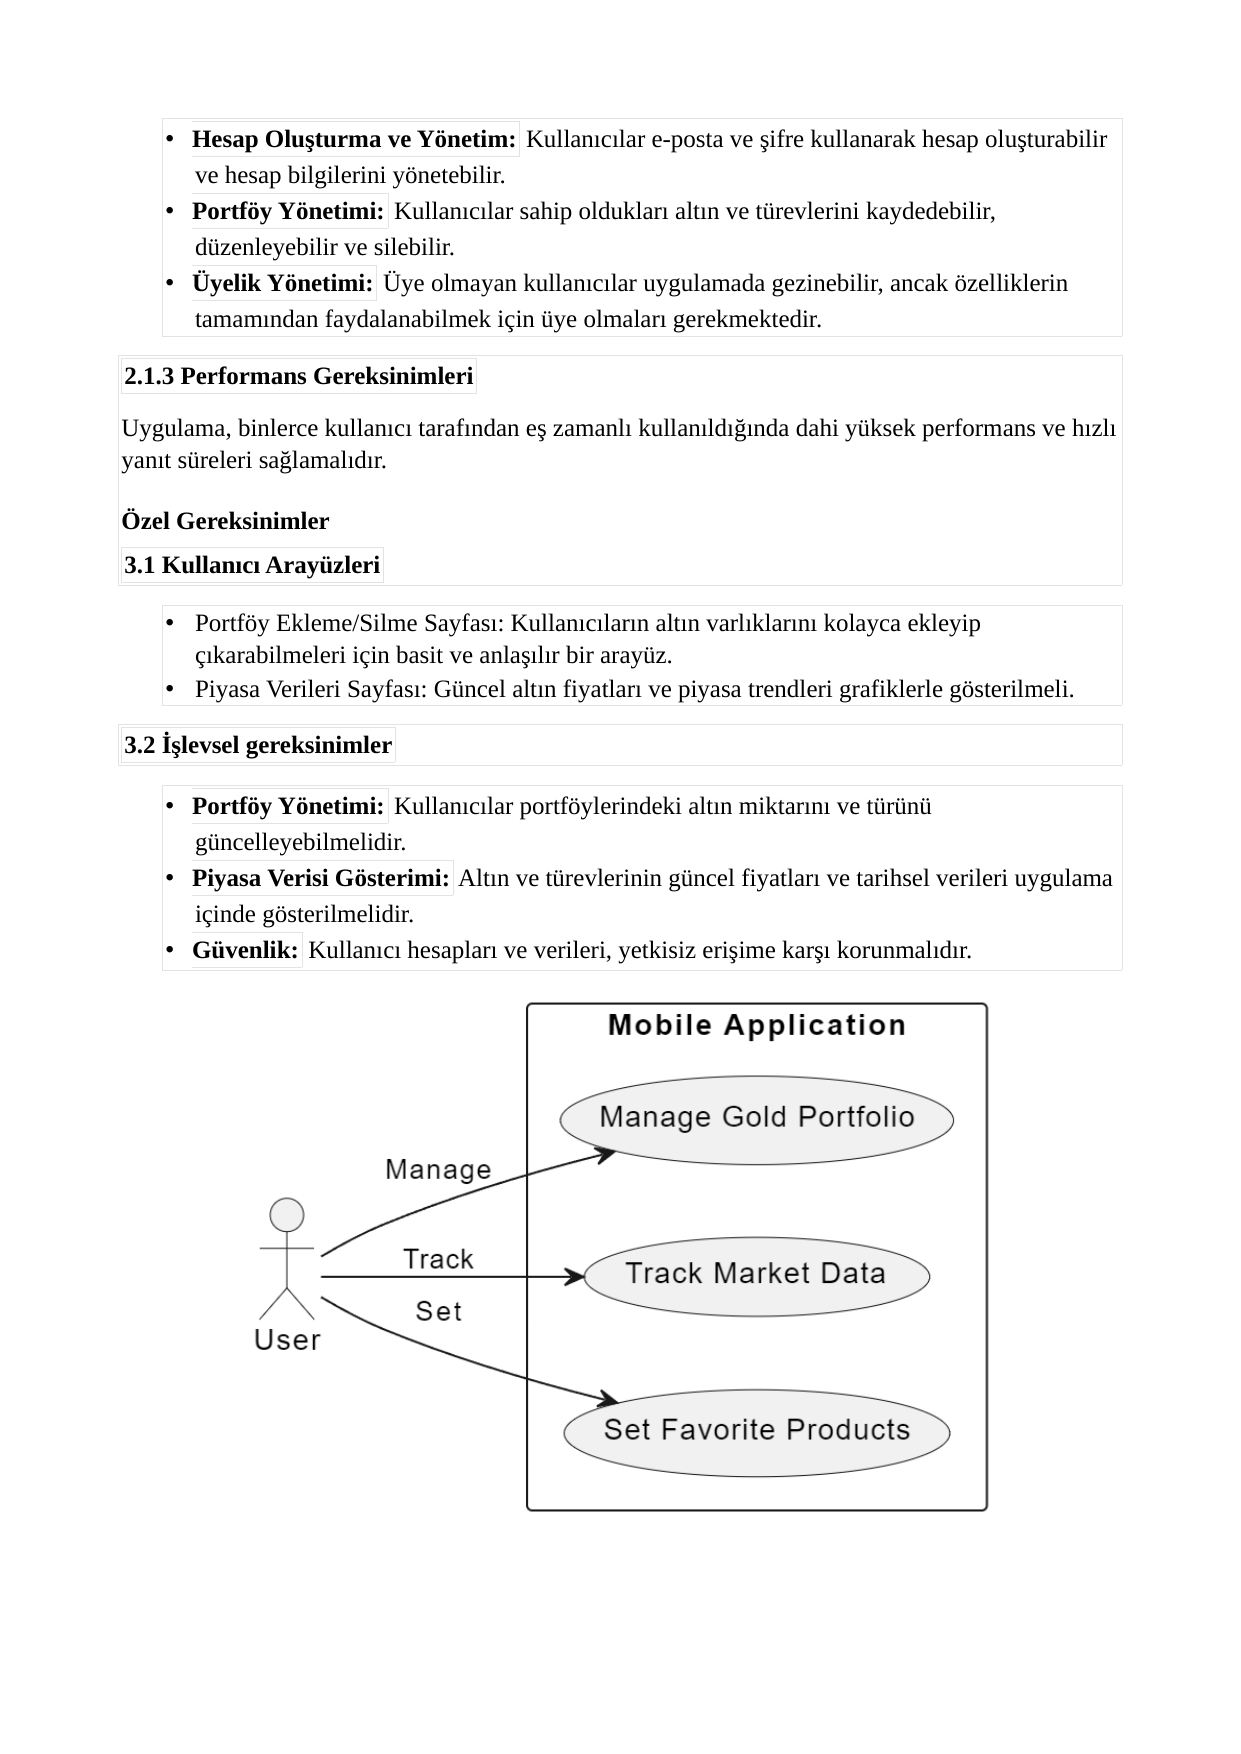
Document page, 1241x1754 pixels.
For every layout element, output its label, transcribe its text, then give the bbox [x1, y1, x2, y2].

list Portföy Yönetimi: Kullanıcılar sahip oldukları altın ve türevlerini kaydedebilir, düzenleyebilir ve silebilir. [163, 190, 1122, 261]
list Portföy Yönetimi: Kullanıcılar portföylerindeki altın miktarını ve türünü güncelleyebilmelidir. [163, 786, 1122, 856]
list Piyasa Verileri Sayfası: Güncel altın fiyatları ve piyasa trendleri grafiklerle gösterilmeli. [163, 671, 1122, 705]
list Güvenlik: Kullanıcı hesapları ve verileri, yetkisiz erişime karşı korunmalıdır. [163, 929, 1122, 970]
list Hesap Oluşturma ve Yönetim: Kullanıcılar e-posta ve şifre kullanarak hesap oluşturabilir ve hesap bilgilerini yönetebilir. [163, 119, 1122, 189]
list Piyasa Verisi Gösterimi: Altın ve türevlerinin güncel fiyatları ve tarihsel verileri uygulama içinde gösterilmelidir. [163, 857, 1122, 928]
list Üyelik Yönetimi: Üye olmayan kullanıcılar uygulamada gezinebilir, ancak özelliklerin tamamından faydalanabilmek için üye olmaları gerekmektedir. [163, 262, 1122, 336]
text 3.1 Kullanıcı Arayüzleri [119, 544, 1122, 585]
list Portföy Ekleme/Silme Sayfası: Kullanıcıların altın varlıklarını kolayca ekleyip çıkarabilmeleri için basit ve anlaşılır bir arayüz. [163, 606, 1122, 669]
subtitle Özel Gereksinimler [119, 503, 1122, 534]
text Uygulama, binlerce kullanıcı tarafından eş zamanlı kullanıldığında dahi yüksek performans ve hızlı yanıt süreleri sağlamalıdır. [119, 409, 1122, 474]
text 2.1.3 Performans Gereksinimleri [119, 356, 1122, 393]
text 3.2 İşlevsel gereksinimler [119, 725, 1122, 765]
picture [242, 989, 999, 1523]
